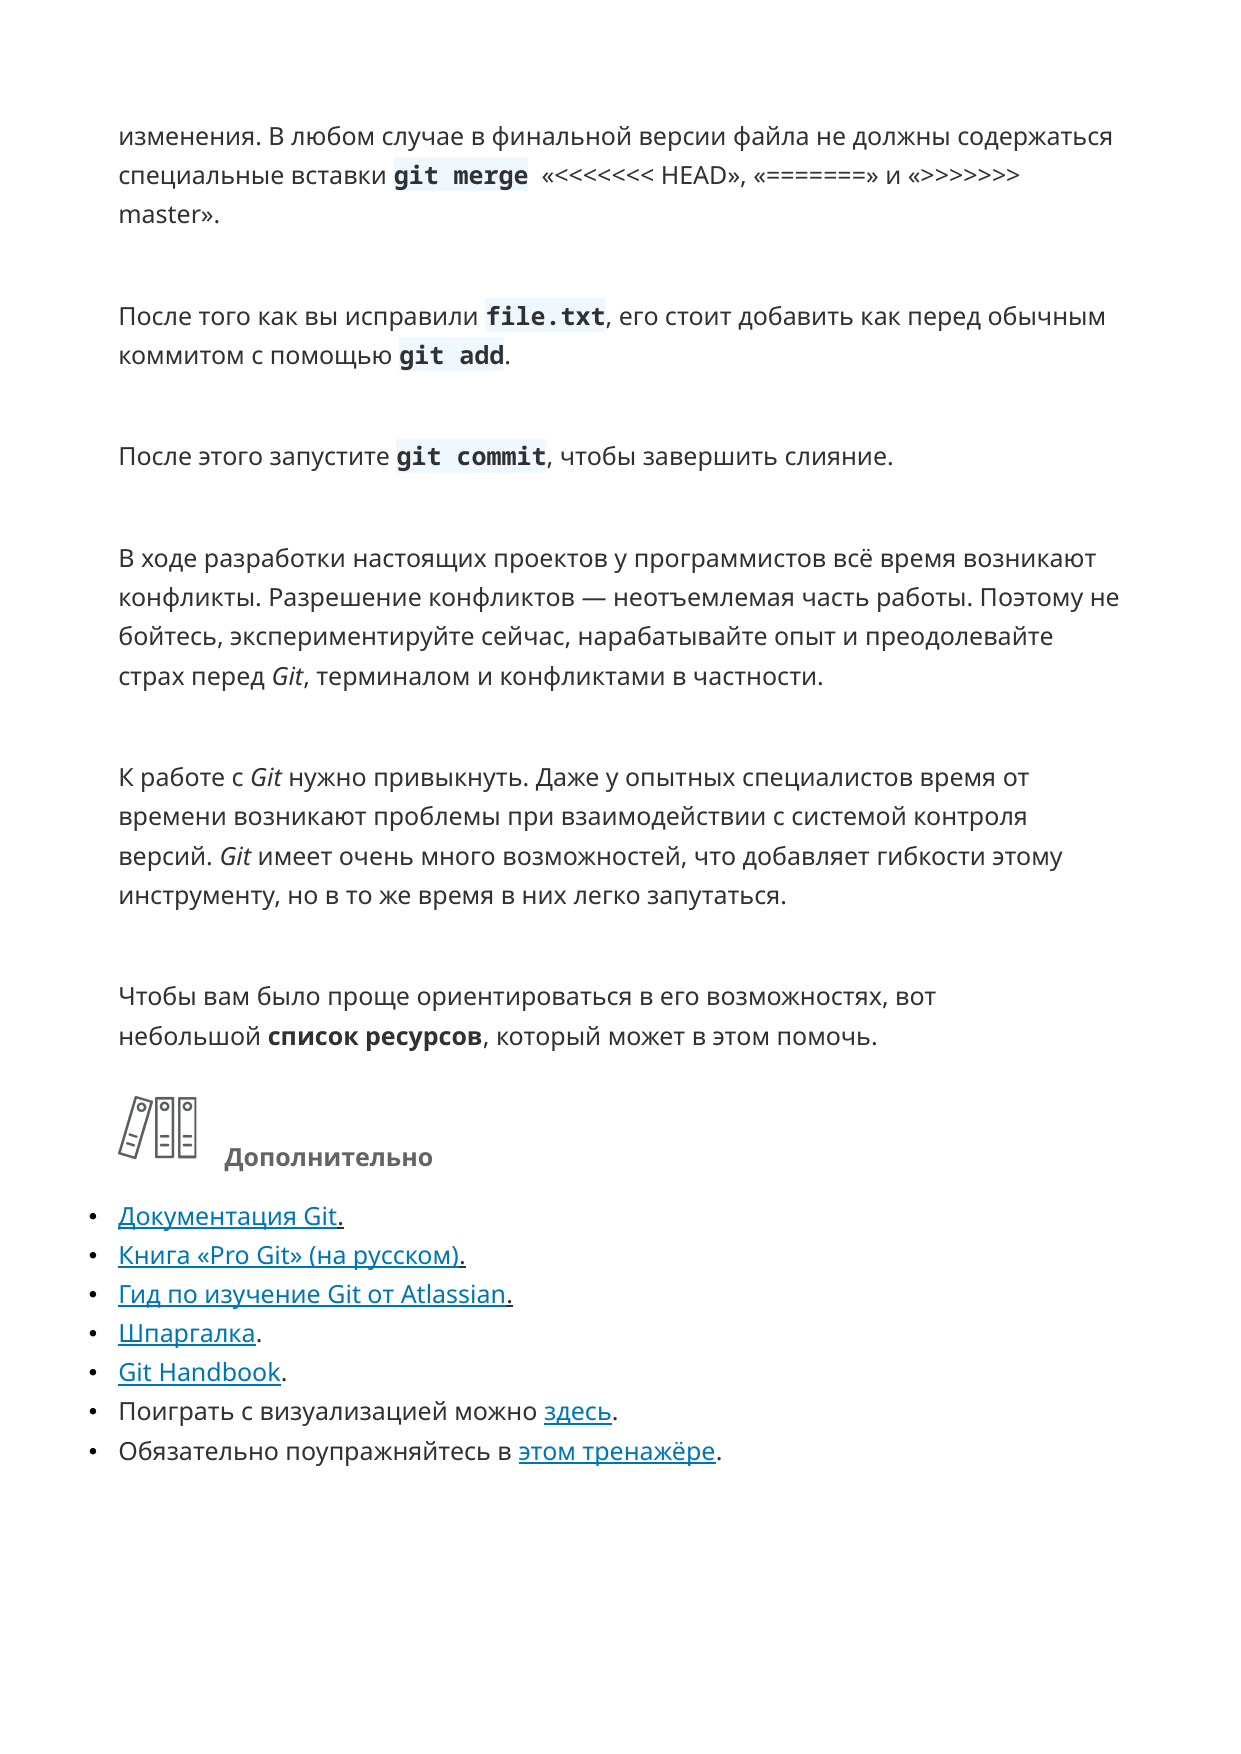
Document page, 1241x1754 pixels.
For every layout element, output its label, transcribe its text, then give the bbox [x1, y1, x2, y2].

text Чтобы вам было проще ориентироваться в его возможностях, вот небольшой список ресурсов, который может в этом помочь. [118, 979, 1122, 1052]
list Обязательно поупражняйтесь в этом тренажёре. [118, 1433, 1122, 1467]
picture [118, 1088, 197, 1167]
text В ходе разработки настоящих проектов у программистов всё время возникают конфликты. Разрешение конфликтов — неотъемлемая часть работы. Поэтому не бойтесь, экспериментируйте сейчас, нарабатывайте опыт и преодолевайте страх перед Git, терминалом и конфликтами в частности. [118, 541, 1122, 692]
list Шпаргалка. [118, 1316, 1122, 1350]
subtitle Дополнительно [118, 1088, 1122, 1175]
text После того как вы исправили file.txt, его стоит добавить как перед обычным коммитом с помощью git add. [118, 298, 1122, 371]
list Git Handbook. [118, 1355, 1122, 1389]
text К работе с Git нужно привыкнуть. Даже у опытных специалистов время от времени возникают проблемы при взаимодействии с системой контроля версий. Git имеет очень много возможностей, что добавляет гибкости этому инструменту, но в то же время в них легко запутаться. [118, 760, 1122, 911]
text изменения. В любом случае в финальной версии файла не должны содержаться специальные вставки git merge «<<<<<<< HEAD», «=======» и «>>>>>>> master». [118, 118, 1122, 231]
list Книга «Pro Git» (на русском). [118, 1237, 1122, 1271]
list Гид по изучение Git от Atlassian. [118, 1277, 1122, 1311]
text После этого запустите git commit, чтобы завершить слияние. [118, 439, 1122, 473]
list Поиграть с визуализацией можно здесь. [118, 1394, 1122, 1428]
list Документация Git. [118, 1198, 1122, 1232]
